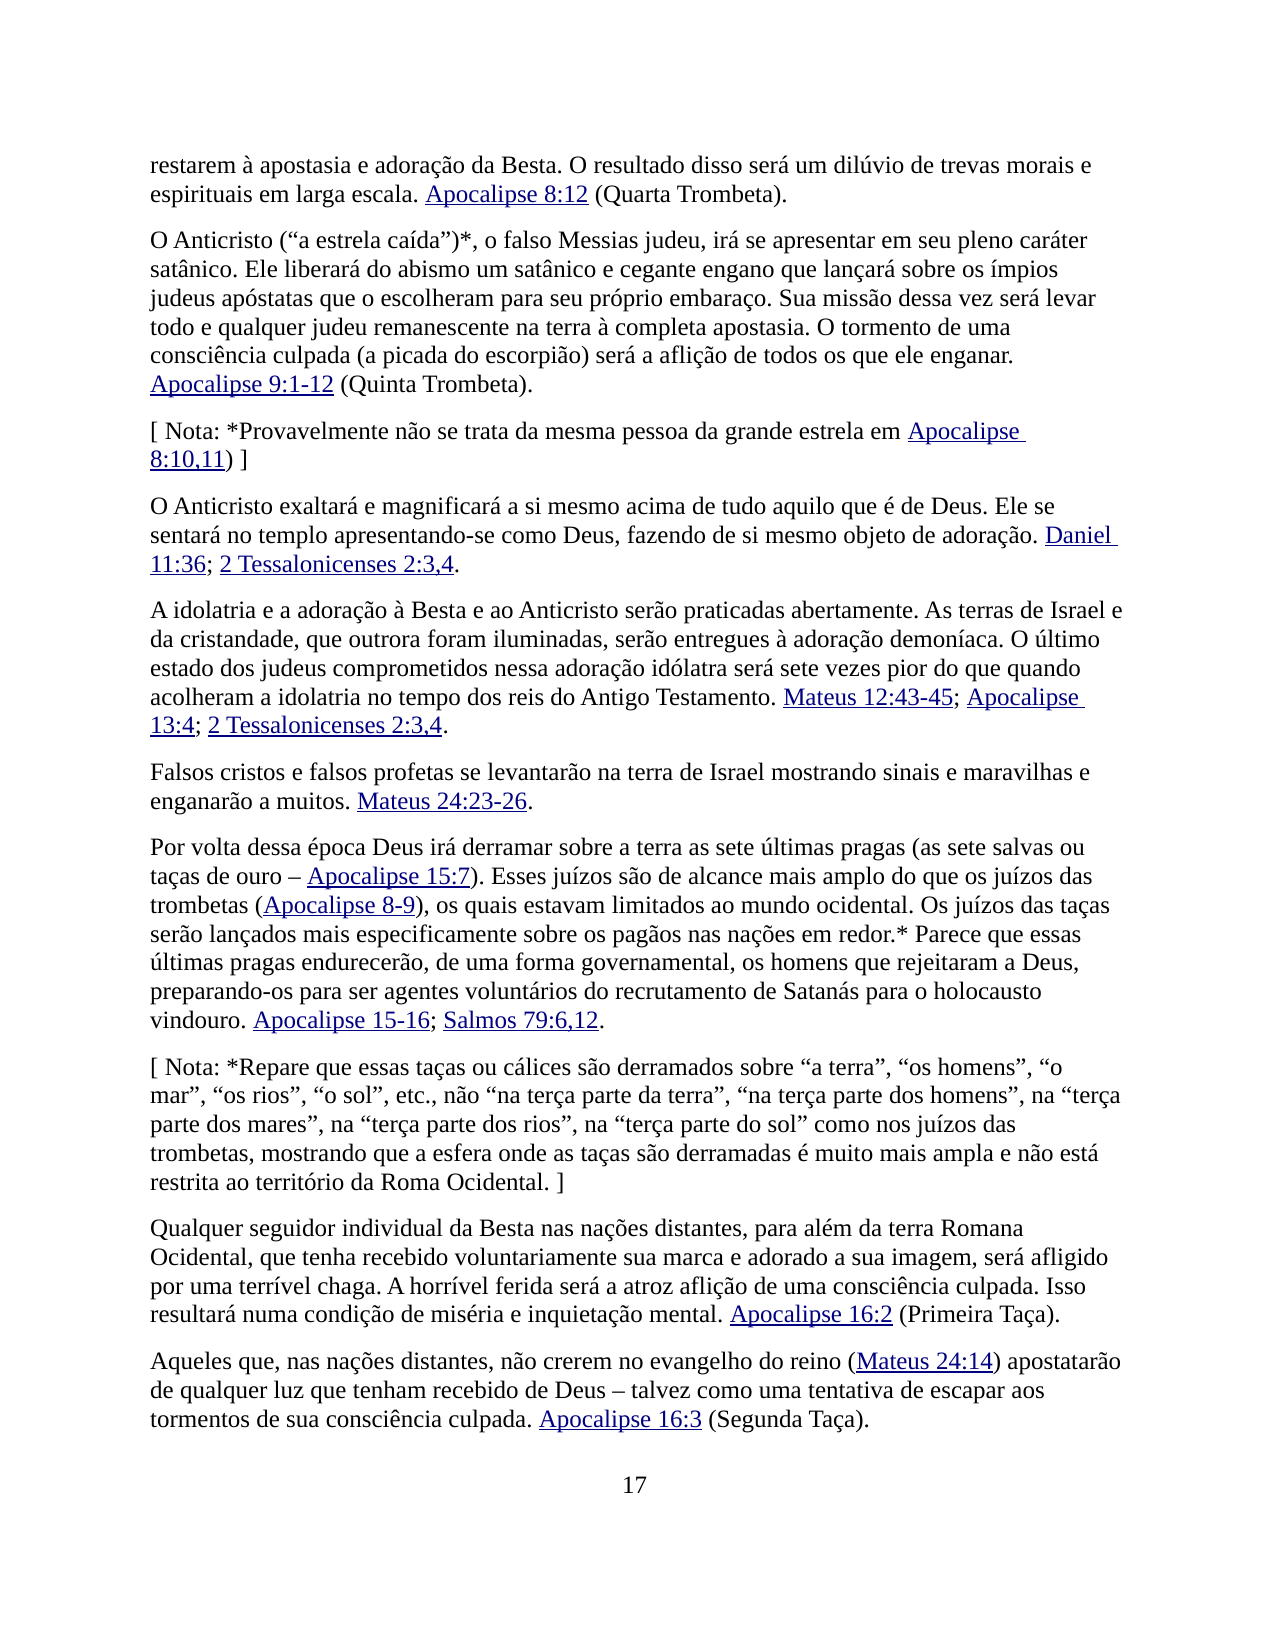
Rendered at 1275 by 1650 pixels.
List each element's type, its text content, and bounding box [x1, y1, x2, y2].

text A idolatria e a adoração à Besta e ao Anticristo serão praticadas abertamente. As terras de Israel e da cristandade, que outrora foram iluminadas, serão entregues à adoração demoníaca. O último estado dos judeus comprometidos nessa adoração idólatra será sete vezes pior do que quando acolheram a idolatria no tempo dos reis do Antigo Testamento. Mateus 12:43-45; Apocalipse 13:4; 2 Tessalonicenses 2:3,4. [150, 595, 1125, 739]
text Por volta dessa época Deus irá derramar sobre a terra as sete últimas pragas (as sete salvas ou taças de ouro – Apocalipse 15:7). Esses juízos são de alcance mais amplo do que os juízos das trombetas (Apocalipse 8-9), os quais estavam limitados ao mundo ocidental. Os juízos das taças serão lançados mais especificamente sobre os pagãos nas nações em redor.* Parece que essas últimas pragas endurecerão, de uma forma governamental, os homens que rejeitaram a Deus, preparando-os para ser agentes voluntários do recrutamento de Satanás para o holocausto vindouro. Apocalipse 15-16; Salmos 79:6,12. [150, 832, 1125, 1034]
text Qualquer seguidor individual da Besta nas nações distantes, para além da terra Romana Ocidental, que tenha recebido voluntariamente sua marca e adorado a sua imagem, será afligido por uma terrível chaga. A horrível ferida será a atroz aflição de uma consciência culpada. Isso resultará numa condição de miséria e inquietação mental. Apocalipse 16:2 (Primeira Taça). [150, 1213, 1125, 1328]
text O Anticristo (“a estrela caída”)*, o falso Messias judeu, irá se apresentar em seu pleno caráter satânico. Ele liberará do abismo um satânico e cegante engano que lançará sobre os ímpios judeus apóstatas que o escolheram para seu próprio embaraço. Sua missão dessa vez será levar todo e qualquer judeu remanescente na terra à completa apostasia. O tormento de uma consciência culpada (a picada do escorpião) será a aflição de todos os que ele enganar. Apocalipse 9:1-12 (Quinta Trombeta). [150, 225, 1125, 398]
text [ Nota: *Provavelmente não se trata da mesma pessoa da grande estrela em Apocalipse 8:10,11) ] [150, 416, 1125, 473]
text Falsos cristos e falsos profetas se levantarão na terra de Israel mostrando sinais e maravilhas e enganarão a muitos. Mateus 24:23-26. [150, 757, 1125, 814]
text restarem à apostasia e adoração da Besta. O resultado disso será um dilúvio de trevas morais e espirituais em larga escala. Apocalipse 8:12 (Quarta Trombeta). [150, 150, 1125, 207]
text [ Nota: *Repare que essas taças ou cálices são derramados sobre “a terra”, “os homens”, “o mar”, “os rios”, “o sol”, etc., não “na terça parte da terra”, “na terça parte dos homens”, na “terça parte dos mares”, na “terça parte dos rios”, na “terça parte do sol” como nos juízos das trombetas, mostrando que a esfera onde as taças são derramadas é muito mais ampla e não está restrita ao território da Roma Ocidental. ] [150, 1052, 1125, 1195]
text Aqueles que, nas nações distantes, não crerem no evangelho do reino (Mateus 24:14) apostatarão de qualquer luz que tenham recebido de Deus – talvez como uma tentativa de escapar aos tormentos de sua consciência culpada. Apocalipse 16:3 (Segunda Taça). [150, 1346, 1125, 1432]
text O Anticristo exaltará e magnificará a si mesmo acima de tudo aquilo que é de Deus. Ele se sentará no templo apresentando-se como Deus, fazendo de si mesmo objeto de adoração. Daniel 11:36; 2 Tessalonicenses 2:3,4. [150, 491, 1125, 577]
